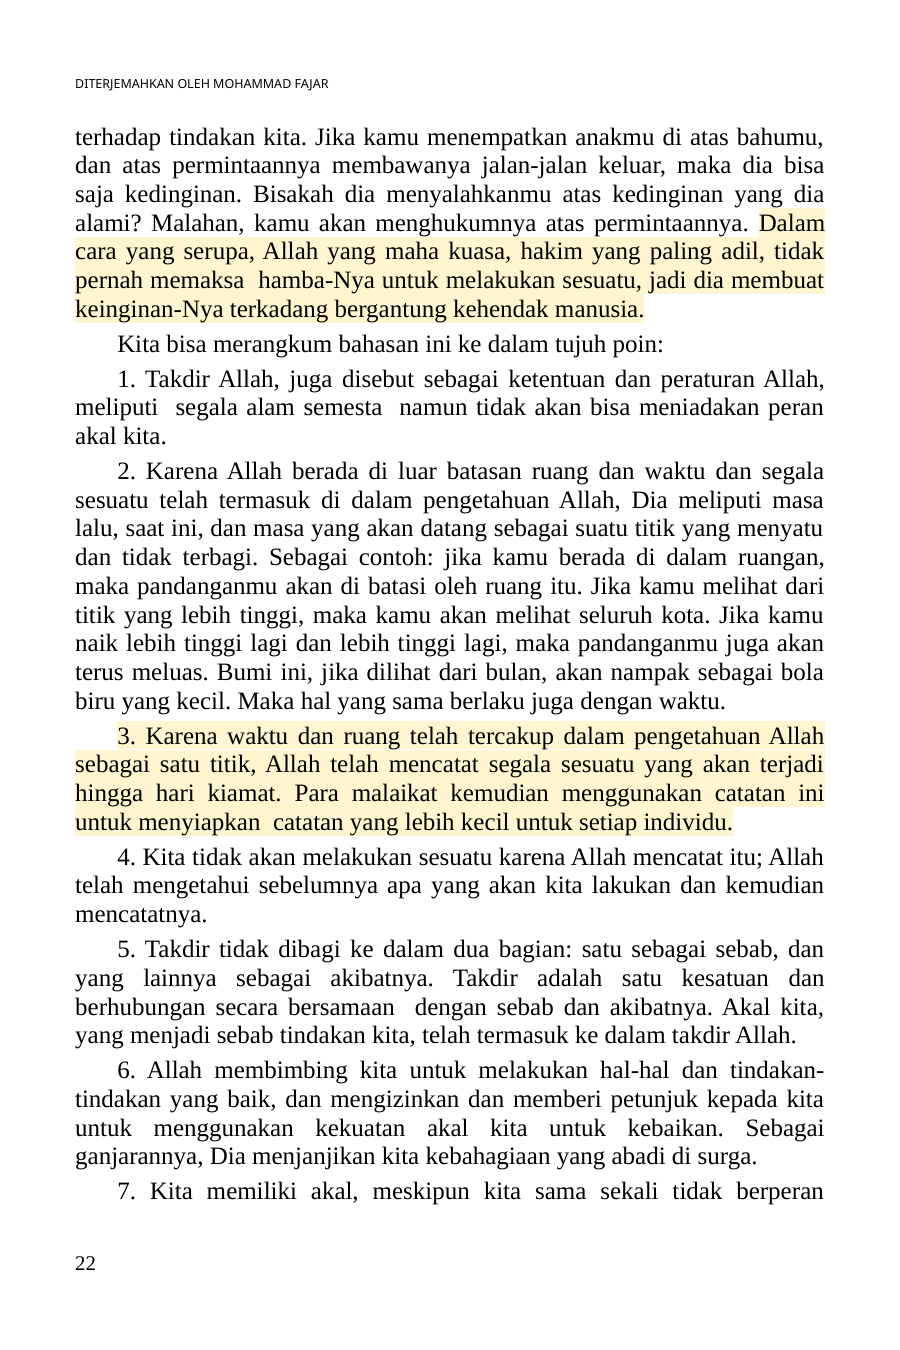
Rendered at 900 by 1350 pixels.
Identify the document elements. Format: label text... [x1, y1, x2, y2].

text 5. Takdir tidak dibagi ke dalam dua bagian: satu sebagai sebab, dan yang lainnya sebagai akibatnya. Takdir adalah satu kesatuan dan berhubungan secara bersamaan dengan sebab dan akibatnya. Akal kita, yang menjadi sebab tindakan kita, telah termasuk ke dalam takdir Allah. [75, 934, 825, 1049]
text Kita bisa merangkum bahasan ini ke dalam tujuh poin: [75, 329, 825, 358]
text 7. Kita memiliki akal, meskipun kita sama sekali tidak berperan [75, 1176, 825, 1205]
list terhadap tindakan kita. Jika kamu menempatkan anakmu di atas bahumu, dan atas permintaannya membawanya jalan-jalan keluar, maka dia bisa saja kedinginan. Bisakah dia menyalahkanmu atas kedinginan yang dia alami? Malahan, kamu akan menghukumnya atas permintaannya. Dalam cara yang serupa, Allah yang maha kuasa, hakim yang paling adil, tidak pernah memaksa hamba-Nya untuk melakukan sesuatu, jadi dia membuat keinginan-Nya terkadang bergantung kehendak manusia. [75, 122, 825, 323]
text 1. Takdir Allah, juga disebut sebagai ketentuan dan peraturan Allah, meliputi segala alam semesta namun tidak akan bisa meniadakan peran akal kita. [75, 364, 825, 450]
text 3. Karena waktu dan ruang telah tercakup dalam pengetahuan Allah sebagai satu titik, Allah telah mencatat segala sesuatu yang akan terjadi hingga hari kiamat. Para malaikat kemudian menggunakan catatan ini untuk menyiapkan catatan yang lebih kecil untuk setiap individu. [75, 721, 825, 836]
text 4. Kita tidak akan melakukan sesuatu karena Allah mencatat itu; Allah telah mengetahui sebelumnya apa yang akan kita lakukan dan kemudian mencatatnya. [75, 842, 825, 928]
text 6. Allah membimbing kita untuk melakukan hal-hal dan tindakan-tindakan yang baik, dan mengizinkan dan memberi petunjuk kepada kita untuk menggunakan kekuatan akal kita untuk kebaikan. Sebagai ganjarannya, Dia menjanjikan kita kebahagiaan yang abadi di surga. [75, 1055, 825, 1170]
text 2. Karena Allah berada di luar batasan ruang dan waktu dan segala sesuatu telah termasuk di dalam pengetahuan Allah, Dia meliputi masa lalu, saat ini, dan masa yang akan datang sebagai suatu titik yang menyatu dan tidak terbagi. Sebagai contoh: jika kamu berada di dalam ruangan, maka pandanganmu akan di batasi oleh ruang itu. Jika kamu melihat dari titik yang lebih tinggi, maka kamu akan melihat seluruh kota. Jika kamu naik lebih tinggi lagi dan lebih tinggi lagi, maka pandanganmu juga akan terus meluas. Bumi ini, jika dilihat dari bulan, akan nampak sebagai bola biru yang kecil. Maka hal yang sama berlaku juga dengan waktu. [75, 456, 825, 715]
